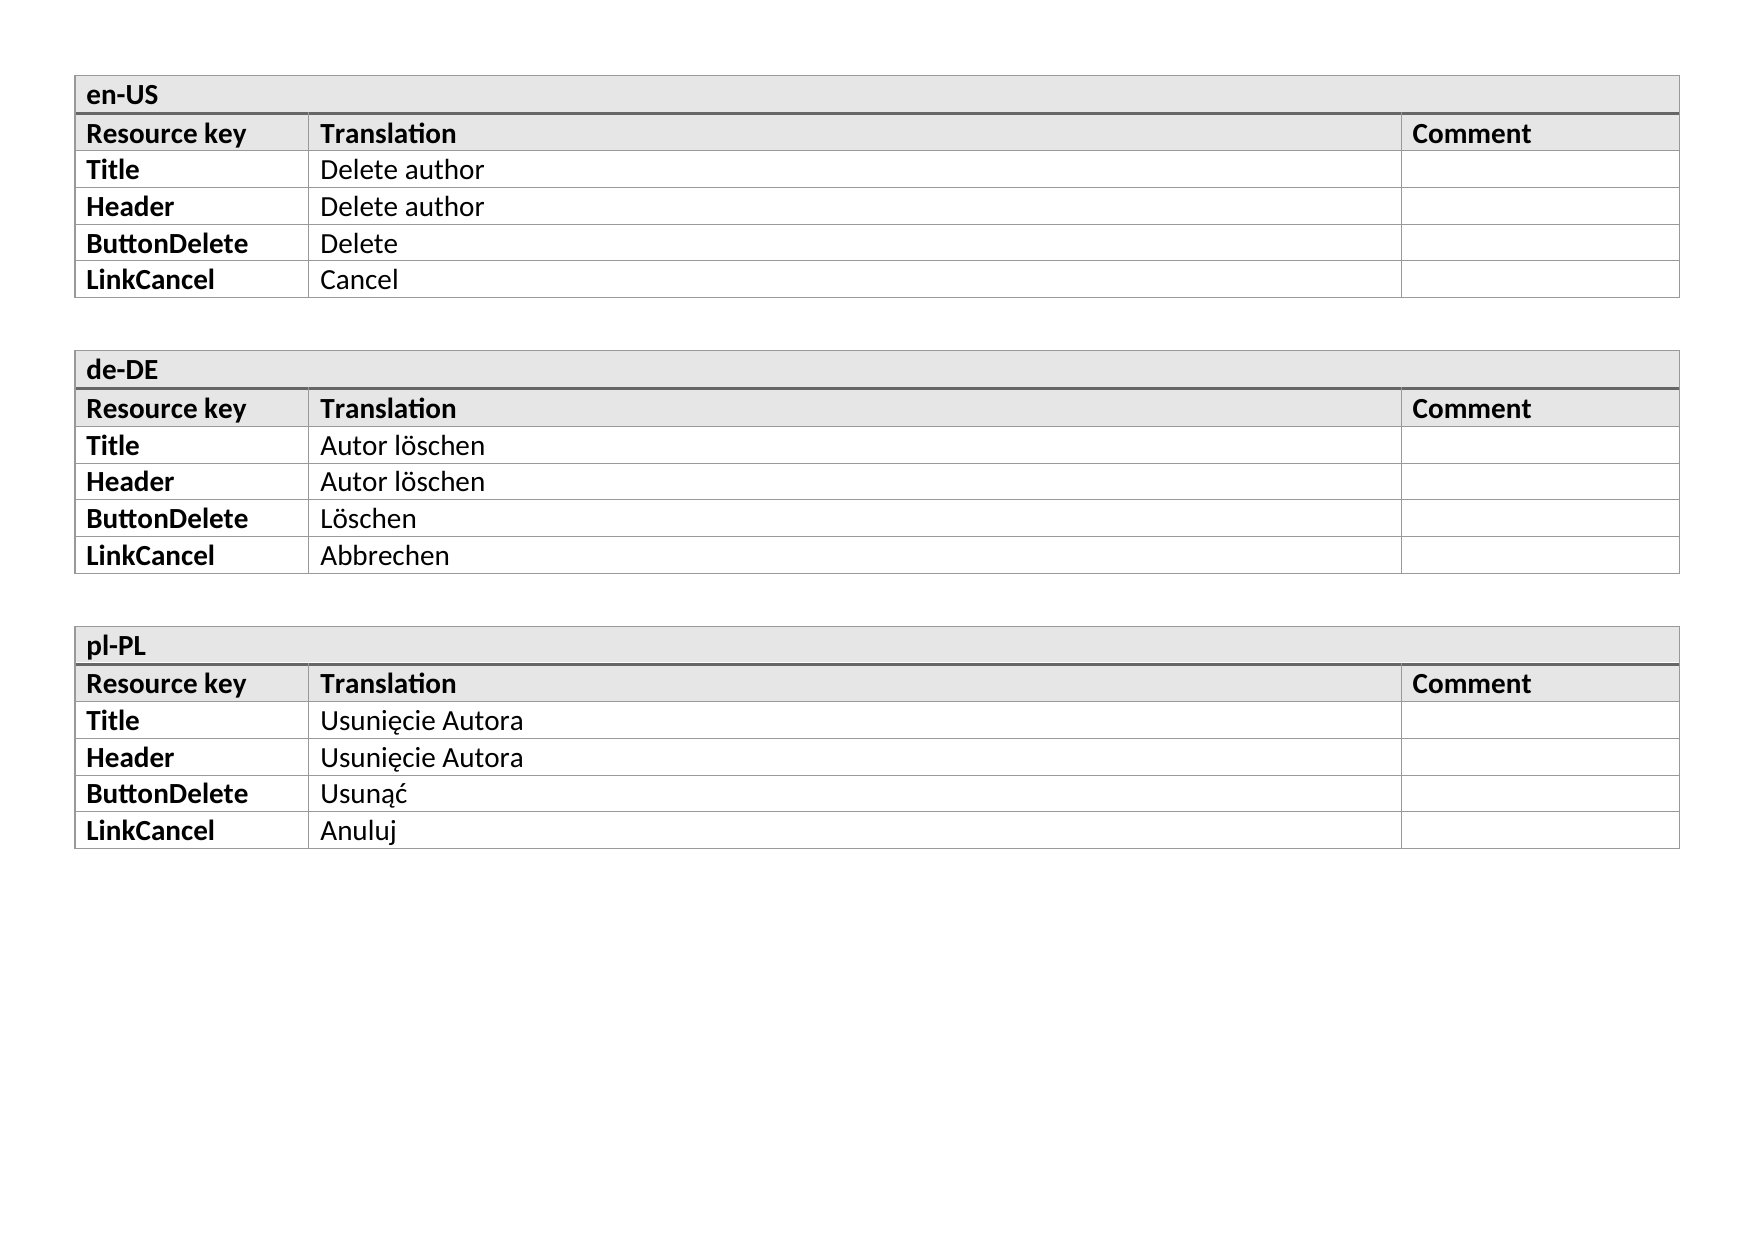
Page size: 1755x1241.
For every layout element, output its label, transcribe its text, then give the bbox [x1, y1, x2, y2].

table_cell Comment [1402, 115, 1679, 150]
table_cell LinkCancel [76, 537, 308, 572]
table_cell [1402, 500, 1679, 536]
table_cell Translation [309, 115, 1401, 150]
table_cell Usunięcie Autora [309, 739, 1401, 774]
table_header de-DE [76, 351, 1679, 387]
table_cell Comment [1402, 666, 1679, 701]
table_cell Translation [309, 666, 1401, 701]
table_cell [1402, 464, 1679, 499]
table_cell Title [76, 151, 308, 187]
table_cell Abbrechen [309, 537, 1401, 572]
table_cell ButtonDelete [76, 776, 308, 811]
table_cell Header [76, 464, 308, 499]
table_cell Title [76, 427, 308, 462]
table_cell [1402, 225, 1679, 260]
table_cell Header [76, 188, 308, 224]
table_cell [1402, 427, 1679, 462]
table_cell [1402, 702, 1679, 738]
table_cell Translation [309, 390, 1401, 426]
table_cell [1402, 188, 1679, 224]
table_cell Autor löschen [309, 427, 1401, 462]
table_cell Delete author [309, 188, 1401, 224]
table_cell [1402, 739, 1679, 774]
table_cell Usunięcie Autora [309, 702, 1401, 738]
table_cell ButtonDelete [76, 500, 308, 536]
table_cell [1402, 812, 1679, 848]
table_header en-US [76, 76, 1679, 112]
table_cell [1402, 261, 1679, 297]
table_header pl-PL [76, 627, 1679, 662]
table_cell Resource key [76, 666, 308, 701]
table_cell Delete author [309, 151, 1401, 187]
table_cell Usunąć [309, 776, 1401, 811]
table_cell LinkCancel [76, 812, 308, 848]
table_cell Resource key [76, 115, 308, 150]
table_cell Cancel [309, 261, 1401, 297]
table_cell LinkCancel [76, 261, 308, 297]
table_cell Löschen [309, 500, 1401, 536]
table_cell Title [76, 702, 308, 738]
table_cell ButtonDelete [76, 225, 308, 260]
table_cell Comment [1402, 390, 1679, 426]
table_cell Delete [309, 225, 1401, 260]
table_cell Autor löschen [309, 464, 1401, 499]
table_cell Header [76, 739, 308, 774]
table_cell Anuluj [309, 812, 1401, 848]
table_cell [1402, 776, 1679, 811]
table_cell [1402, 537, 1679, 572]
table_cell [1402, 151, 1679, 187]
table_cell Resource key [76, 390, 308, 426]
